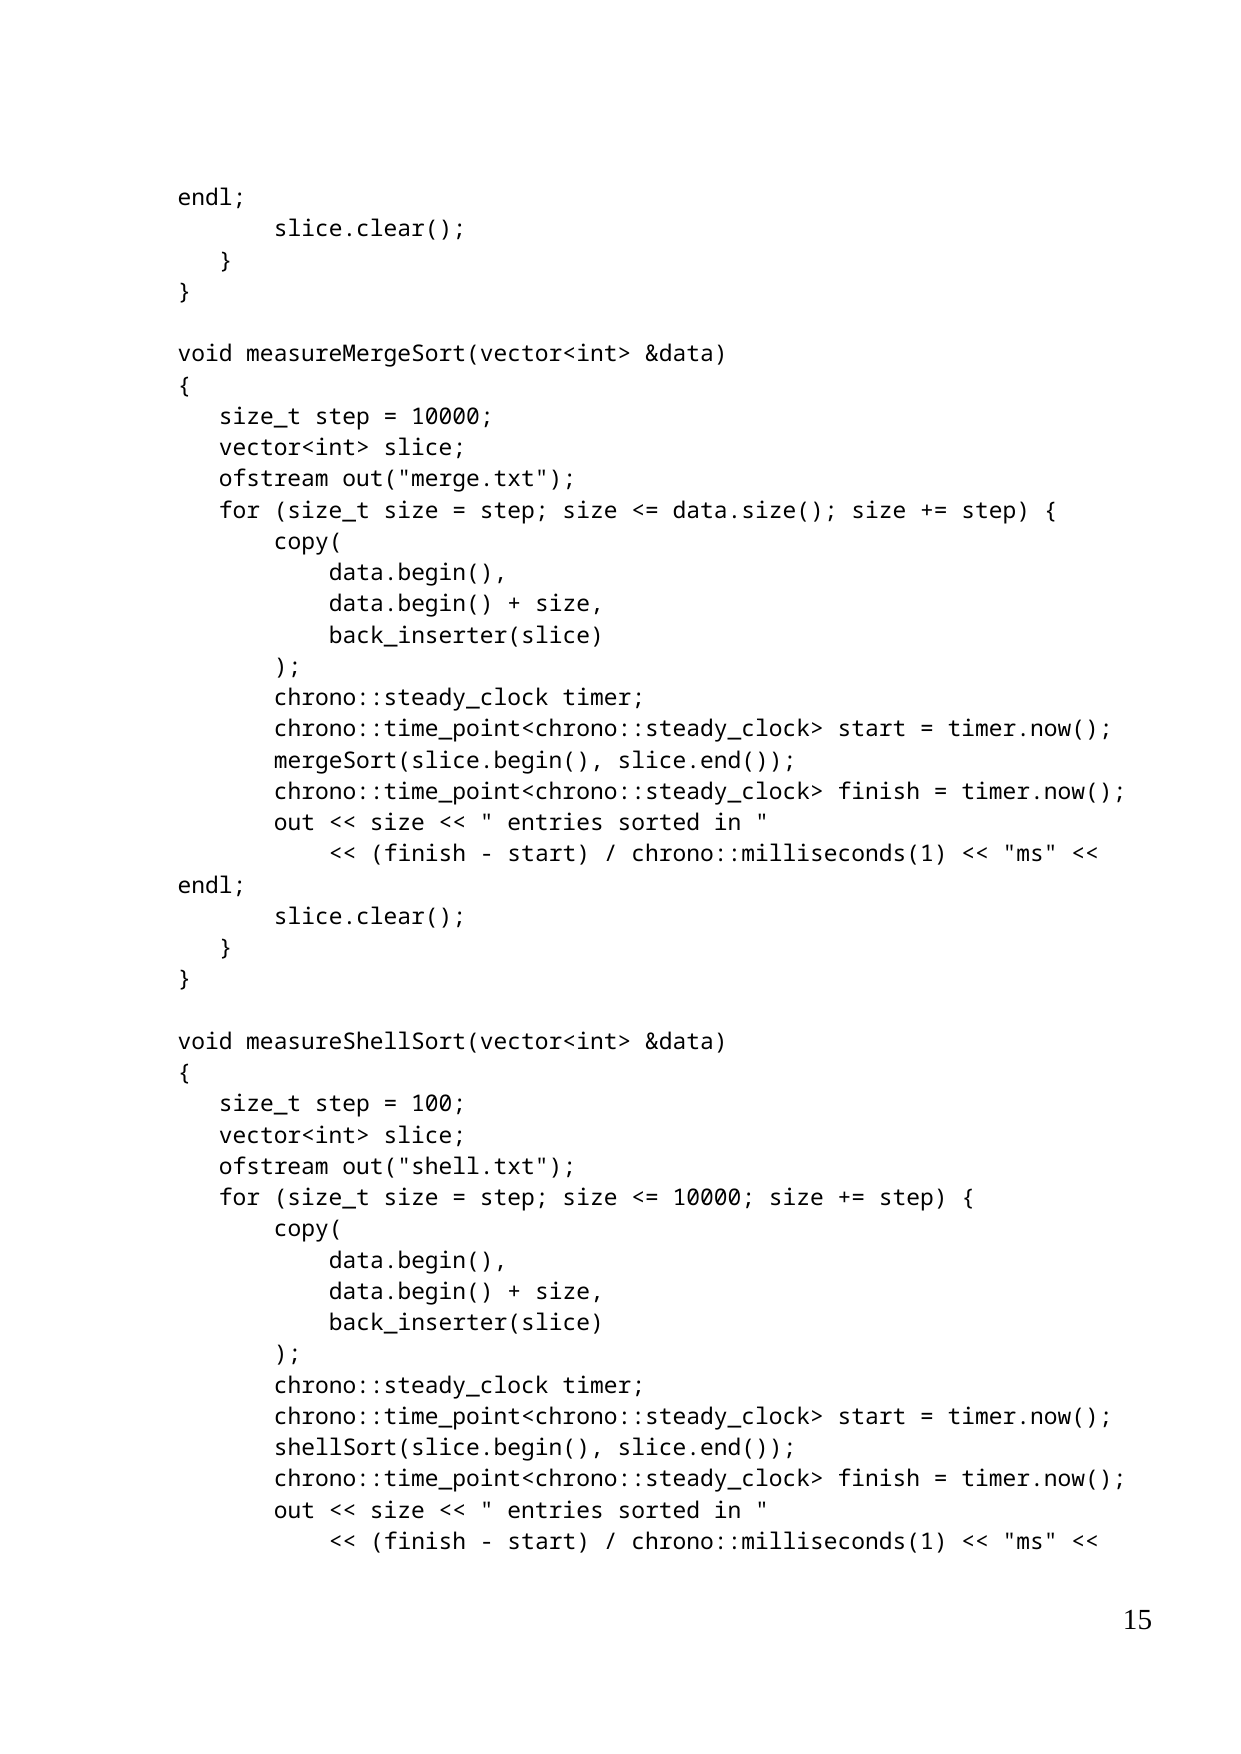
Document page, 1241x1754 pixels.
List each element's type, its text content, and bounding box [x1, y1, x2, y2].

text endl; slice.clear(); } } void measureMergeSort(vector<int> &data) { size_t step = 10000; vector<int> slice; ofstream out("merge.txt"); for (size_t size = step; size <= data.size(); size += step) { copy( data.begin(), data.begin() + size, back_inserter(slice) ); chrono::steady_clock timer; chrono::time_point<chrono::steady_clock> start = timer.now(); mergeSort(slice.begin(), slice.end()); chrono::time_point<chrono::steady_clock> finish = timer.now(); out << size << " entries sorted in " << (finish - start) / chrono::milliseconds(1) << "ms" << endl; slice.clear(); } } void measureShellSort(vector<int> &data) { size_t step = 100; vector<int> slice; ofstream out("shell.txt"); for (size_t size = step; size <= 10000; size += step) { copy( data.begin(), data.begin() + size, back_inserter(slice) ); chrono::steady_clock timer; chrono::time_point<chrono::steady_clock> start = timer.now(); shellSort(slice.begin(), slice.end()); chrono::time_point<chrono::steady_clock> finish = timer.now(); out << size << " entries sorted in " << (finish - start) / chrono::milliseconds(1) << "ms" << [177, 181, 1152, 1556]
